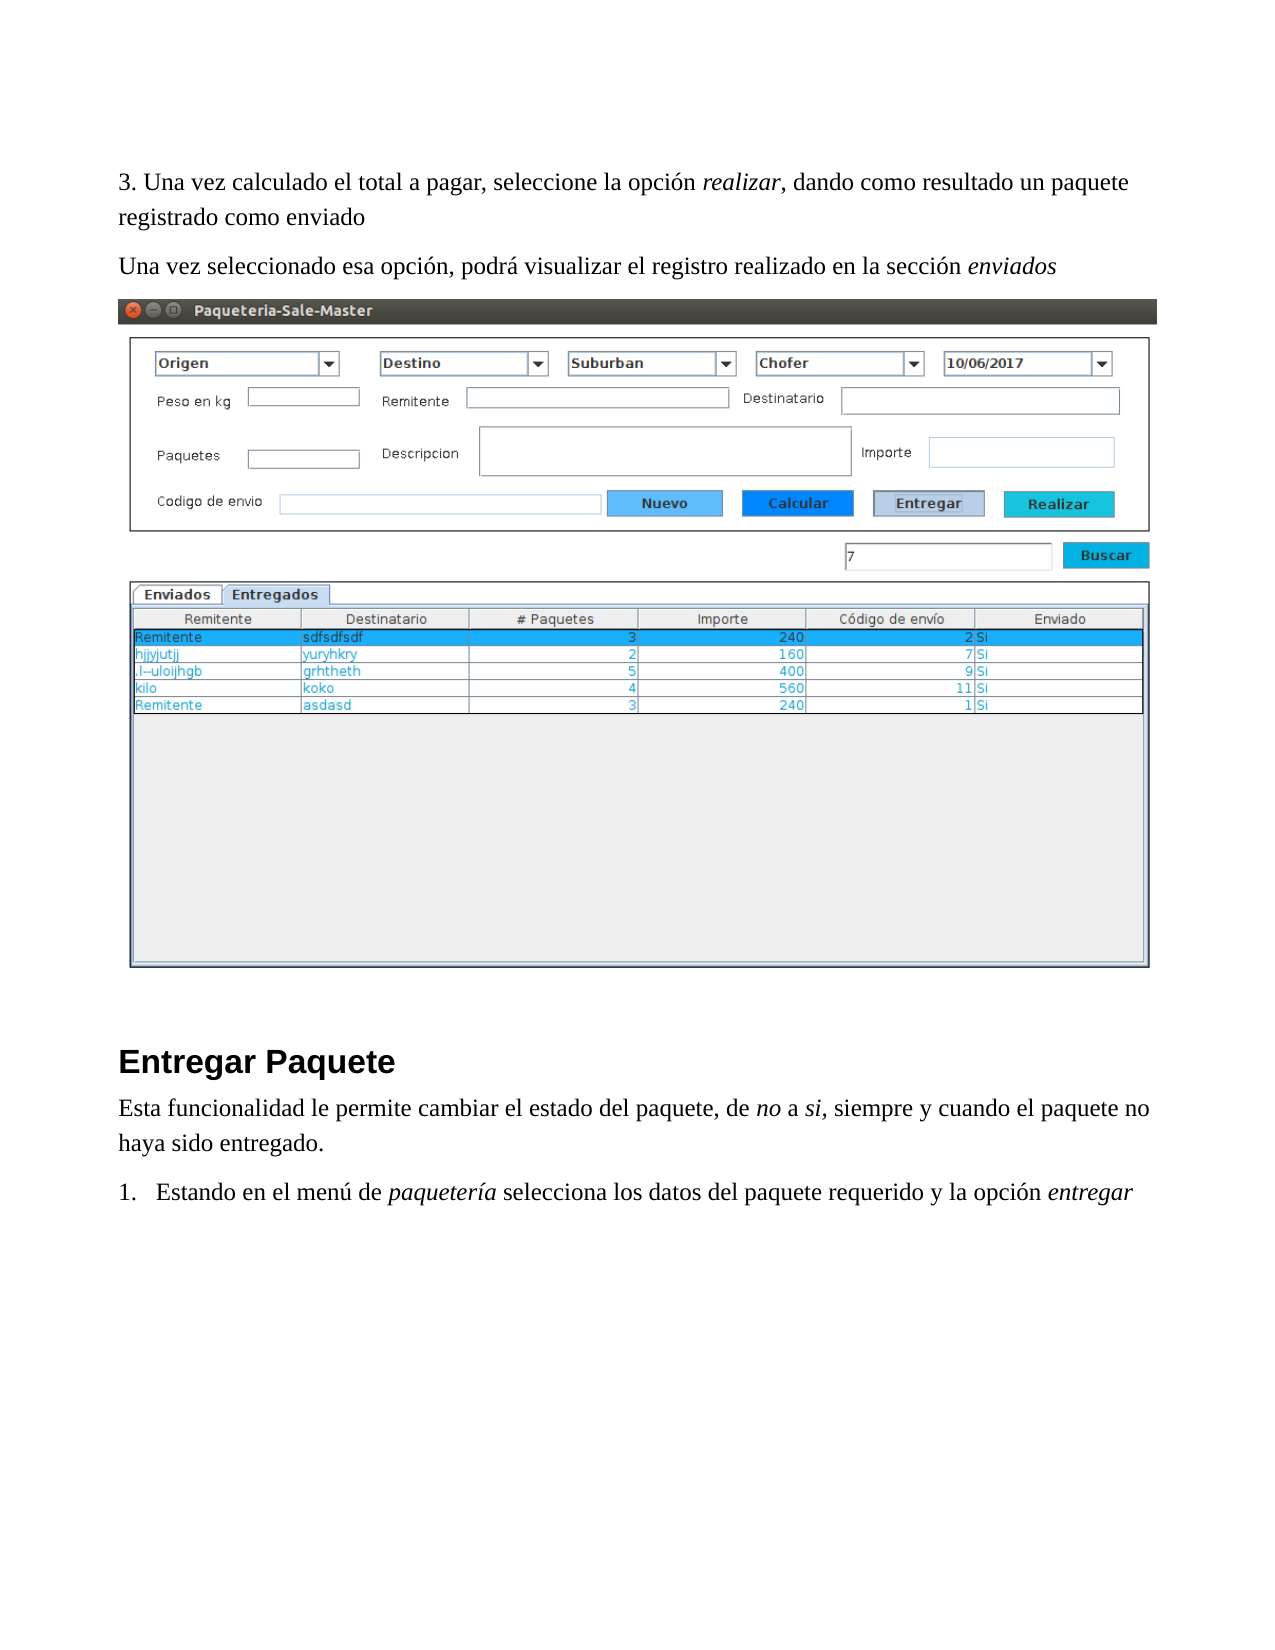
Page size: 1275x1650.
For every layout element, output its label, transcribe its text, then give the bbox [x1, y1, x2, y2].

text 3. Una vez calculado el total a pagar, seleccione la opción realizar, dando como resultado un paquete registrado como enviado [118, 167, 1157, 230]
text 1. Estando en el menú de paquetería selecciona los datos del paquete requerido y la opción entregar [118, 1177, 1157, 1206]
subtitle Entregar Paquete [118, 1042, 1157, 1081]
text Esta funcionalidad le permite cambiar el estado del paquete, de no a si, siempre y cuando el paquete no haya sido entregado. [118, 1093, 1157, 1157]
picture [118, 299, 1157, 971]
text Una vez seleccionado esa opción, podrá visualizar el registro realizado en la sección enviados [118, 251, 1157, 279]
